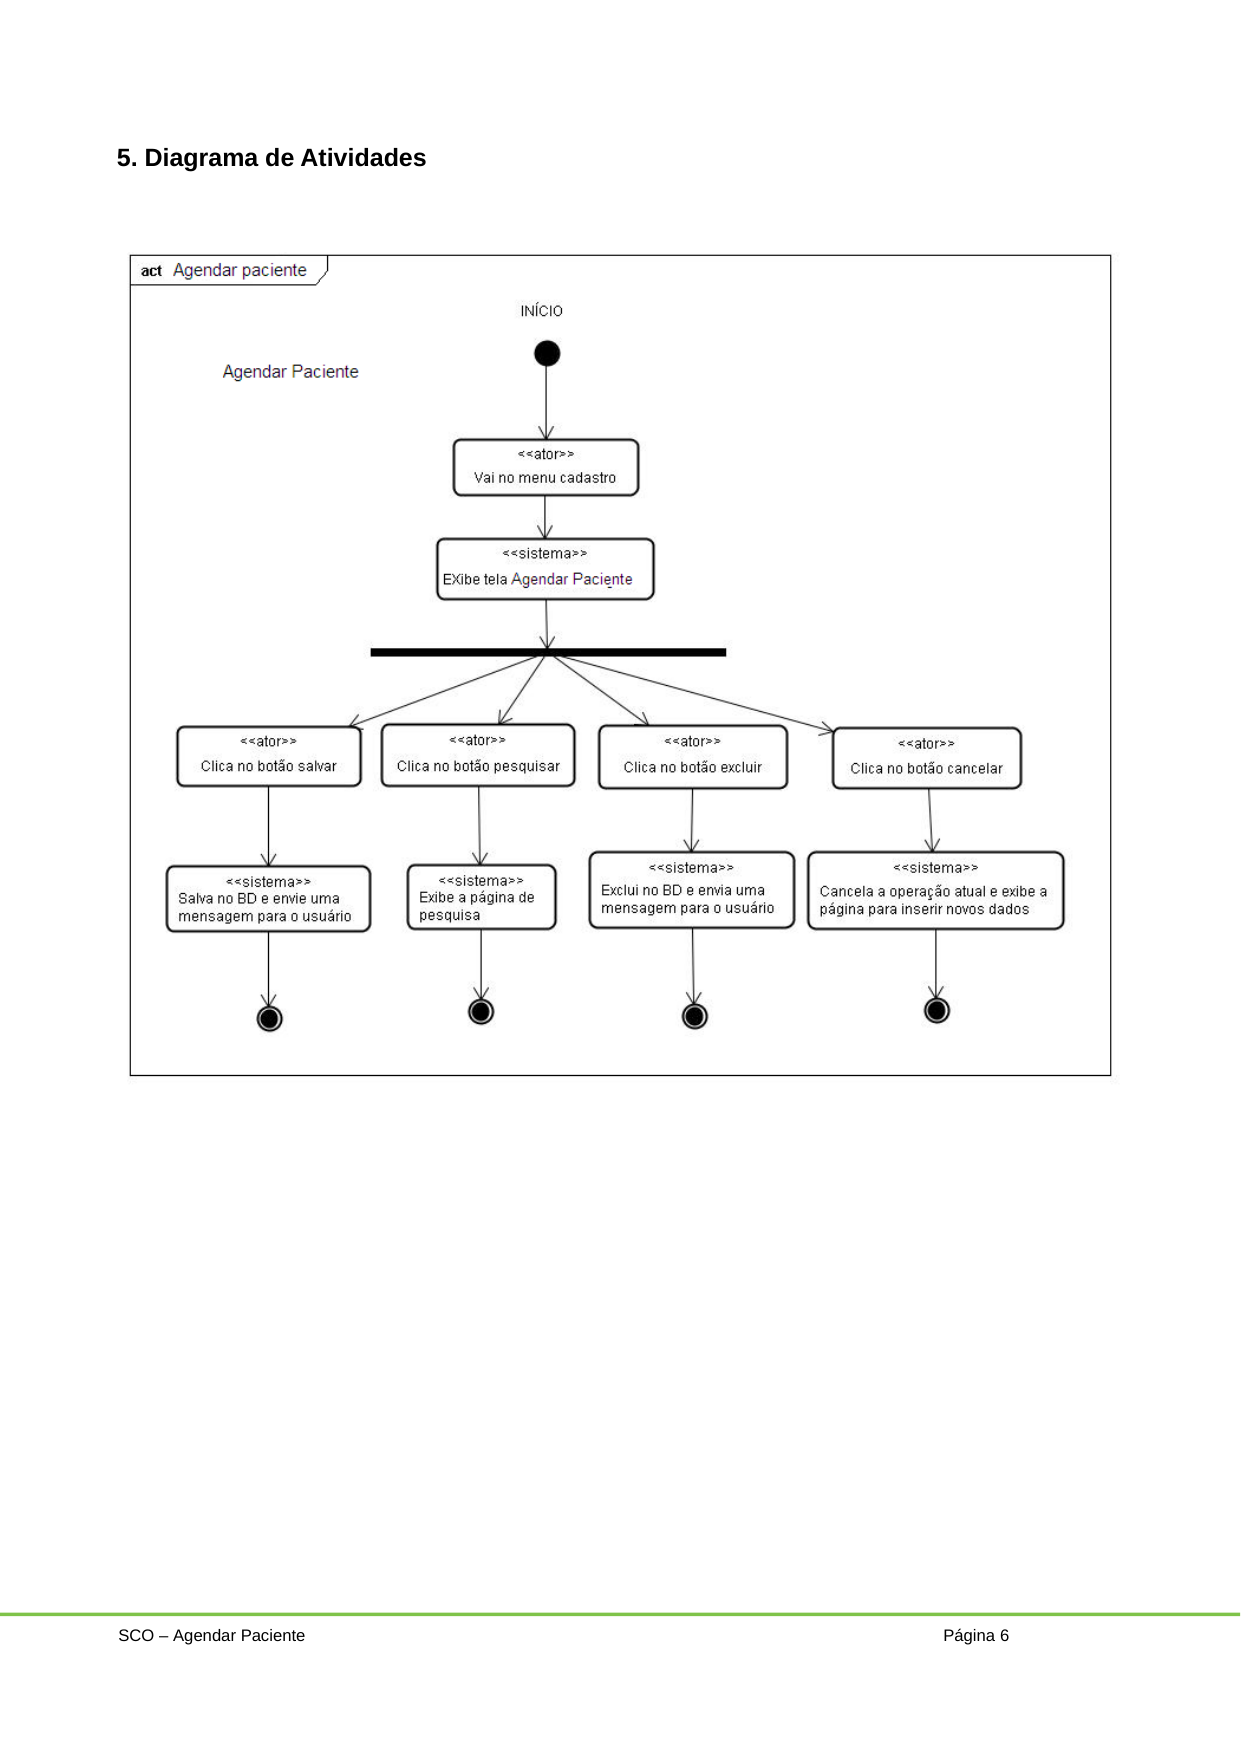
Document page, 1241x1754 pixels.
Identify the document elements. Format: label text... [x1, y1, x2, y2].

picture [118, 243, 1122, 1088]
subtitle 5. Diagrama de Atividades [115, 143, 1122, 172]
